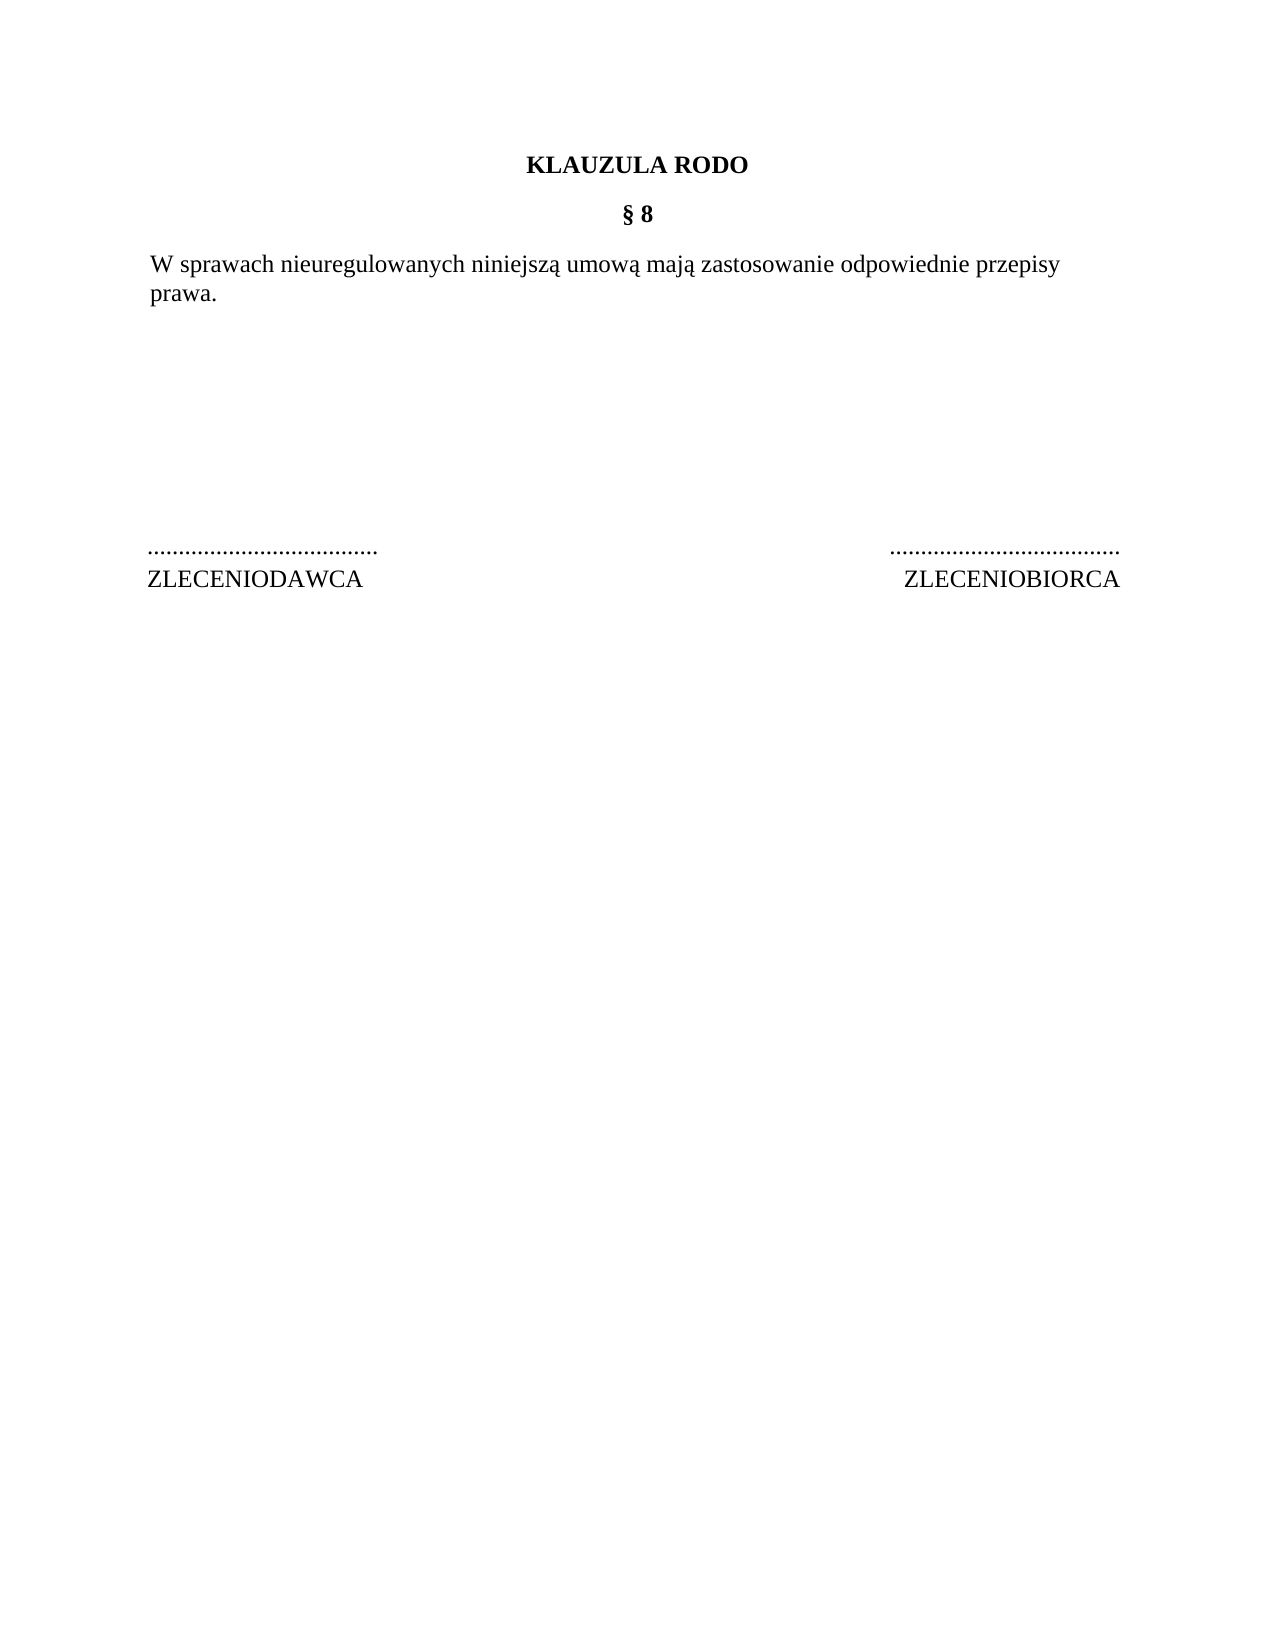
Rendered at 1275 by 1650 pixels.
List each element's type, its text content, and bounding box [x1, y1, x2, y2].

table_header ..................................... ZLECENIODAWCA [145, 530, 618, 615]
text W sprawach nieuregulowanych niniejszą umową mają zastosowanie odpowiednie przepisy prawa. [150, 249, 1125, 307]
text KLAUZULA RODO [150, 150, 1125, 179]
table_header ..................................... ZLECENIOBIORCA [618, 530, 1120, 615]
text § 8 [150, 199, 1125, 228]
